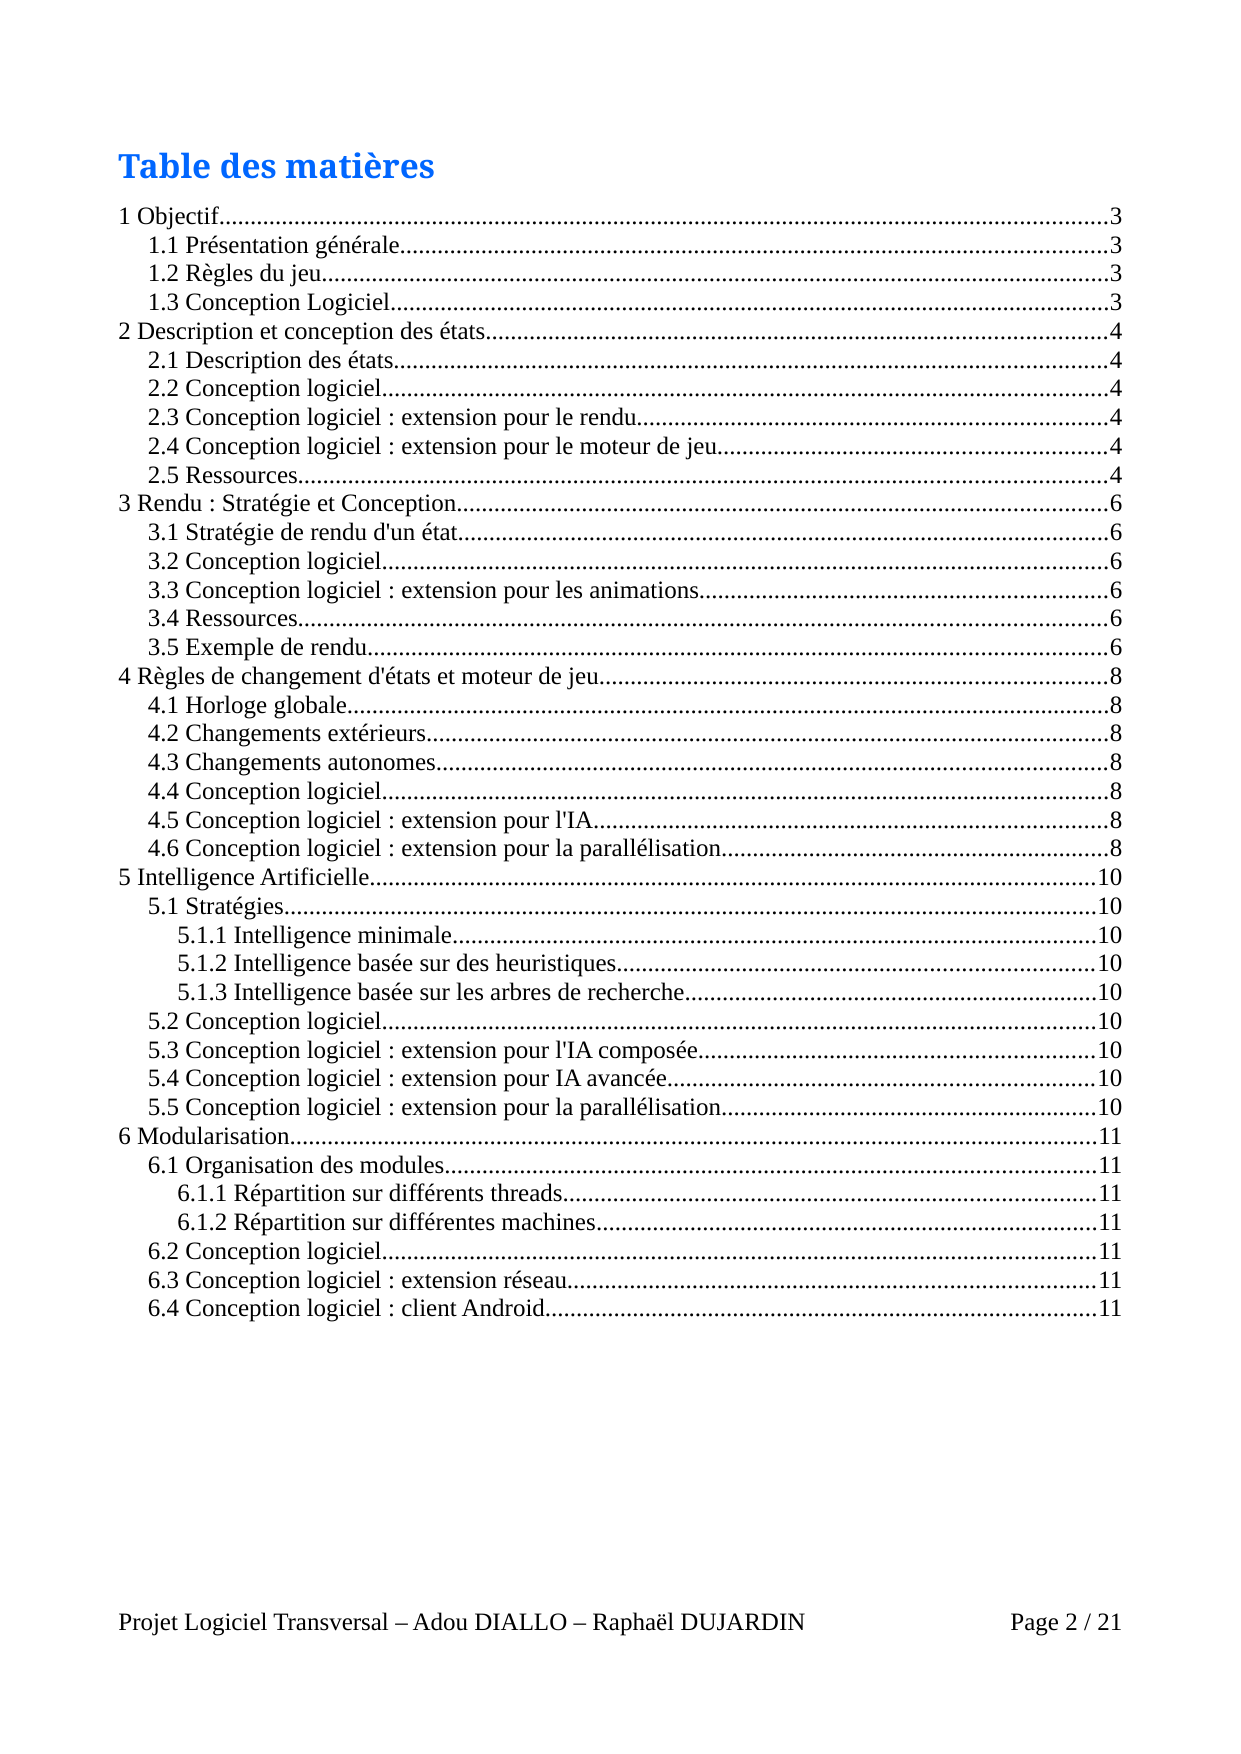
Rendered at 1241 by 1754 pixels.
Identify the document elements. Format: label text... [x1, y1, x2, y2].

text 4.4 Conception logiciel 8 [148, 776, 1122, 805]
text 4 Règles de changement d'états et moteur de jeu 8 [118, 661, 1122, 690]
text 5.2 Conception logiciel 10 [148, 1006, 1122, 1035]
text 3.2 Conception logiciel 6 [148, 546, 1122, 575]
text 5 Intelligence Artificielle 10 [118, 862, 1122, 891]
text 3 Rendu : Stratégie et Conception 6 [118, 488, 1122, 517]
text 3.1 Stratégie de rendu d'un état 6 [148, 517, 1122, 546]
text 2.2 Conception logiciel 4 [148, 373, 1122, 402]
text 6.4 Conception logiciel : client Android 11 [148, 1293, 1122, 1322]
text 2.5 Ressources 4 [148, 460, 1122, 488]
text 6.1.2 Répartition sur différentes machines 11 [177, 1207, 1122, 1236]
text 6.1.1 Répartition sur différents threads 11 [177, 1178, 1122, 1207]
text 1.2 Règles du jeu 3 [148, 258, 1122, 287]
text 1.1 Présentation générale 3 [148, 230, 1122, 258]
text 6.2 Conception logiciel 11 [148, 1236, 1122, 1265]
text 5.4 Conception logiciel : extension pour IA avancée 10 [148, 1063, 1122, 1092]
text 5.5 Conception logiciel : extension pour la parallélisation 10 [148, 1092, 1122, 1121]
text 5.1.2 Intelligence basée sur des heuristiques 10 [177, 948, 1122, 977]
text 4.5 Conception logiciel : extension pour l'IA 8 [148, 805, 1122, 833]
text 5.1.1 Intelligence minimale 10 [177, 920, 1122, 948]
text 2 Description et conception des états 4 [118, 316, 1122, 345]
text 1 Objectif 3 [118, 201, 1122, 230]
text 6 Modularisation 11 [118, 1121, 1122, 1150]
text 5.3 Conception logiciel : extension pour l'IA composée 10 [148, 1035, 1122, 1063]
text 2.4 Conception logiciel : extension pour le moteur de jeu 4 [148, 431, 1122, 460]
text 2.3 Conception logiciel : extension pour le rendu 4 [148, 402, 1122, 431]
text 1.3 Conception Logiciel 3 [148, 287, 1122, 316]
text 4.6 Conception logiciel : extension pour la parallélisation 8 [148, 833, 1122, 862]
text 5.1 Stratégies 10 [148, 891, 1122, 920]
text 6.1 Organisation des modules 11 [148, 1150, 1122, 1178]
text 4.2 Changements extérieurs 8 [148, 718, 1122, 747]
text 3.3 Conception logiciel : extension pour les animations 6 [148, 575, 1122, 603]
subtitle Table des matières [118, 143, 1122, 188]
text 3.4 Ressources 6 [148, 603, 1122, 632]
text 6.3 Conception logiciel : extension réseau 11 [148, 1265, 1122, 1293]
text 3.5 Exemple de rendu 6 [148, 632, 1122, 661]
text 5.1.3 Intelligence basée sur les arbres de recherche 10 [177, 977, 1122, 1006]
text 2.1 Description des états 4 [148, 345, 1122, 373]
text 4.1 Horloge globale 8 [148, 690, 1122, 718]
text 4.3 Changements autonomes 8 [148, 747, 1122, 776]
